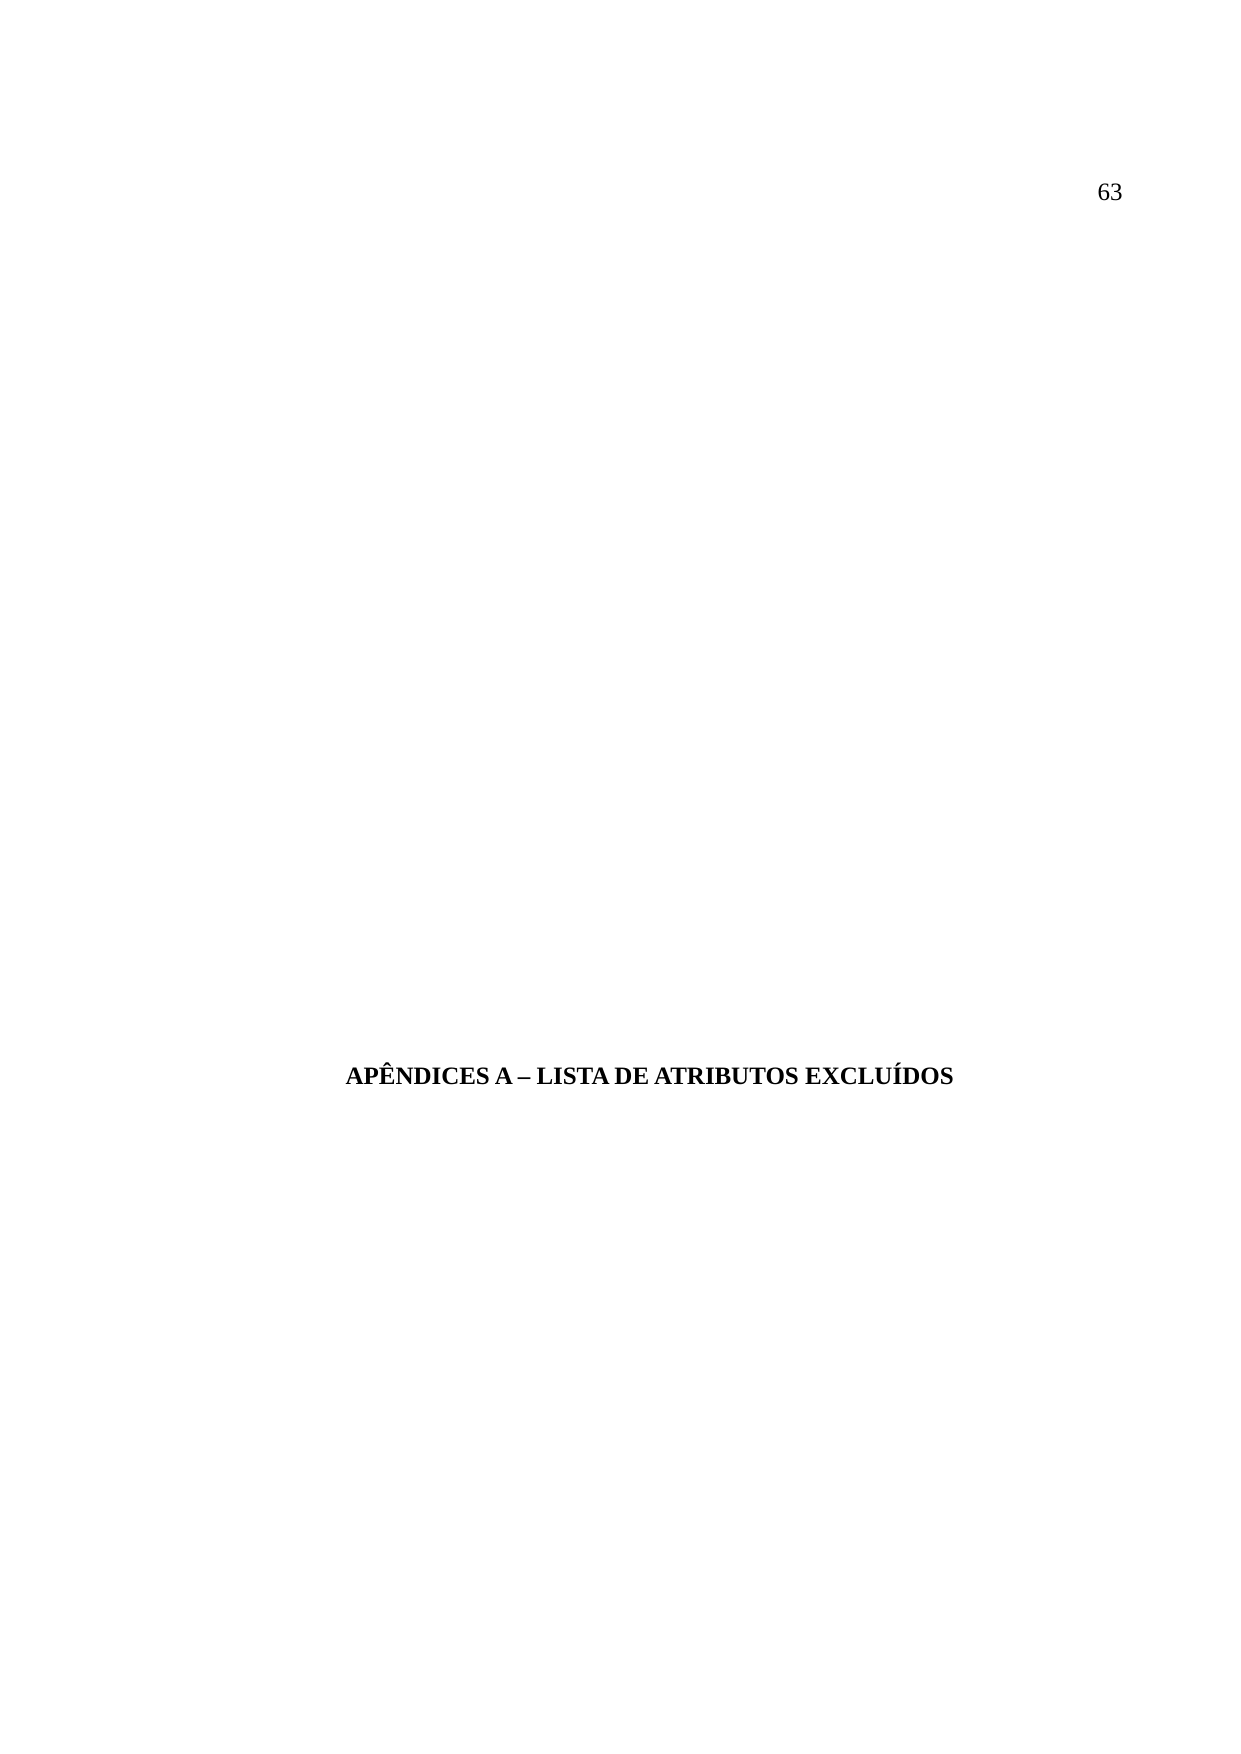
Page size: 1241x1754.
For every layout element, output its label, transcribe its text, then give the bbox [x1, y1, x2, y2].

text Apêndices A – Lista de atributos excluídos [177, 1061, 1122, 1090]
